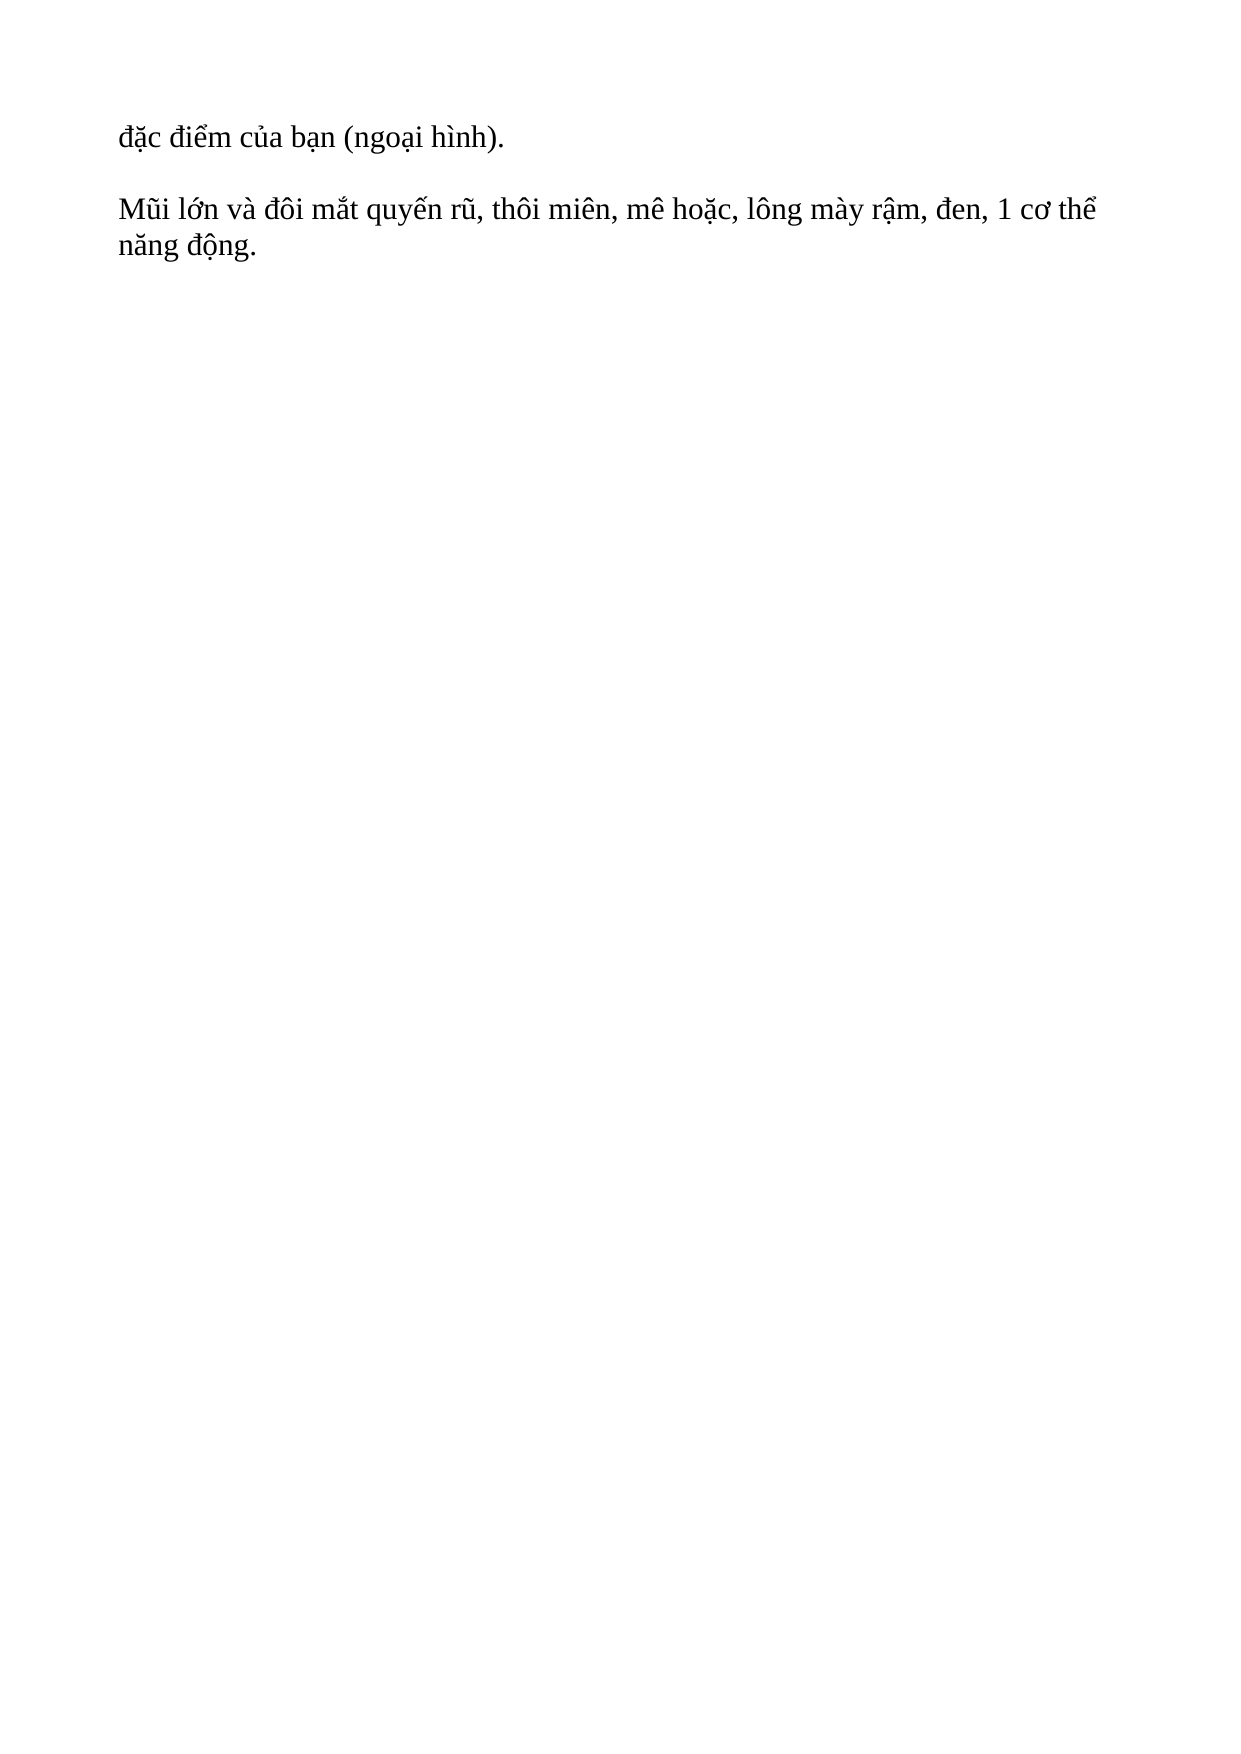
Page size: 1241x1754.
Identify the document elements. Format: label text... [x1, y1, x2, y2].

text đặc điểm của bạn (ngoại hình). [118, 118, 1122, 154]
text Mũi lớn và đôi mắt quyến rũ, thôi miên, mê hoặc, lông mày rậm, đen, 1 cơ thể năng động. [118, 190, 1122, 262]
